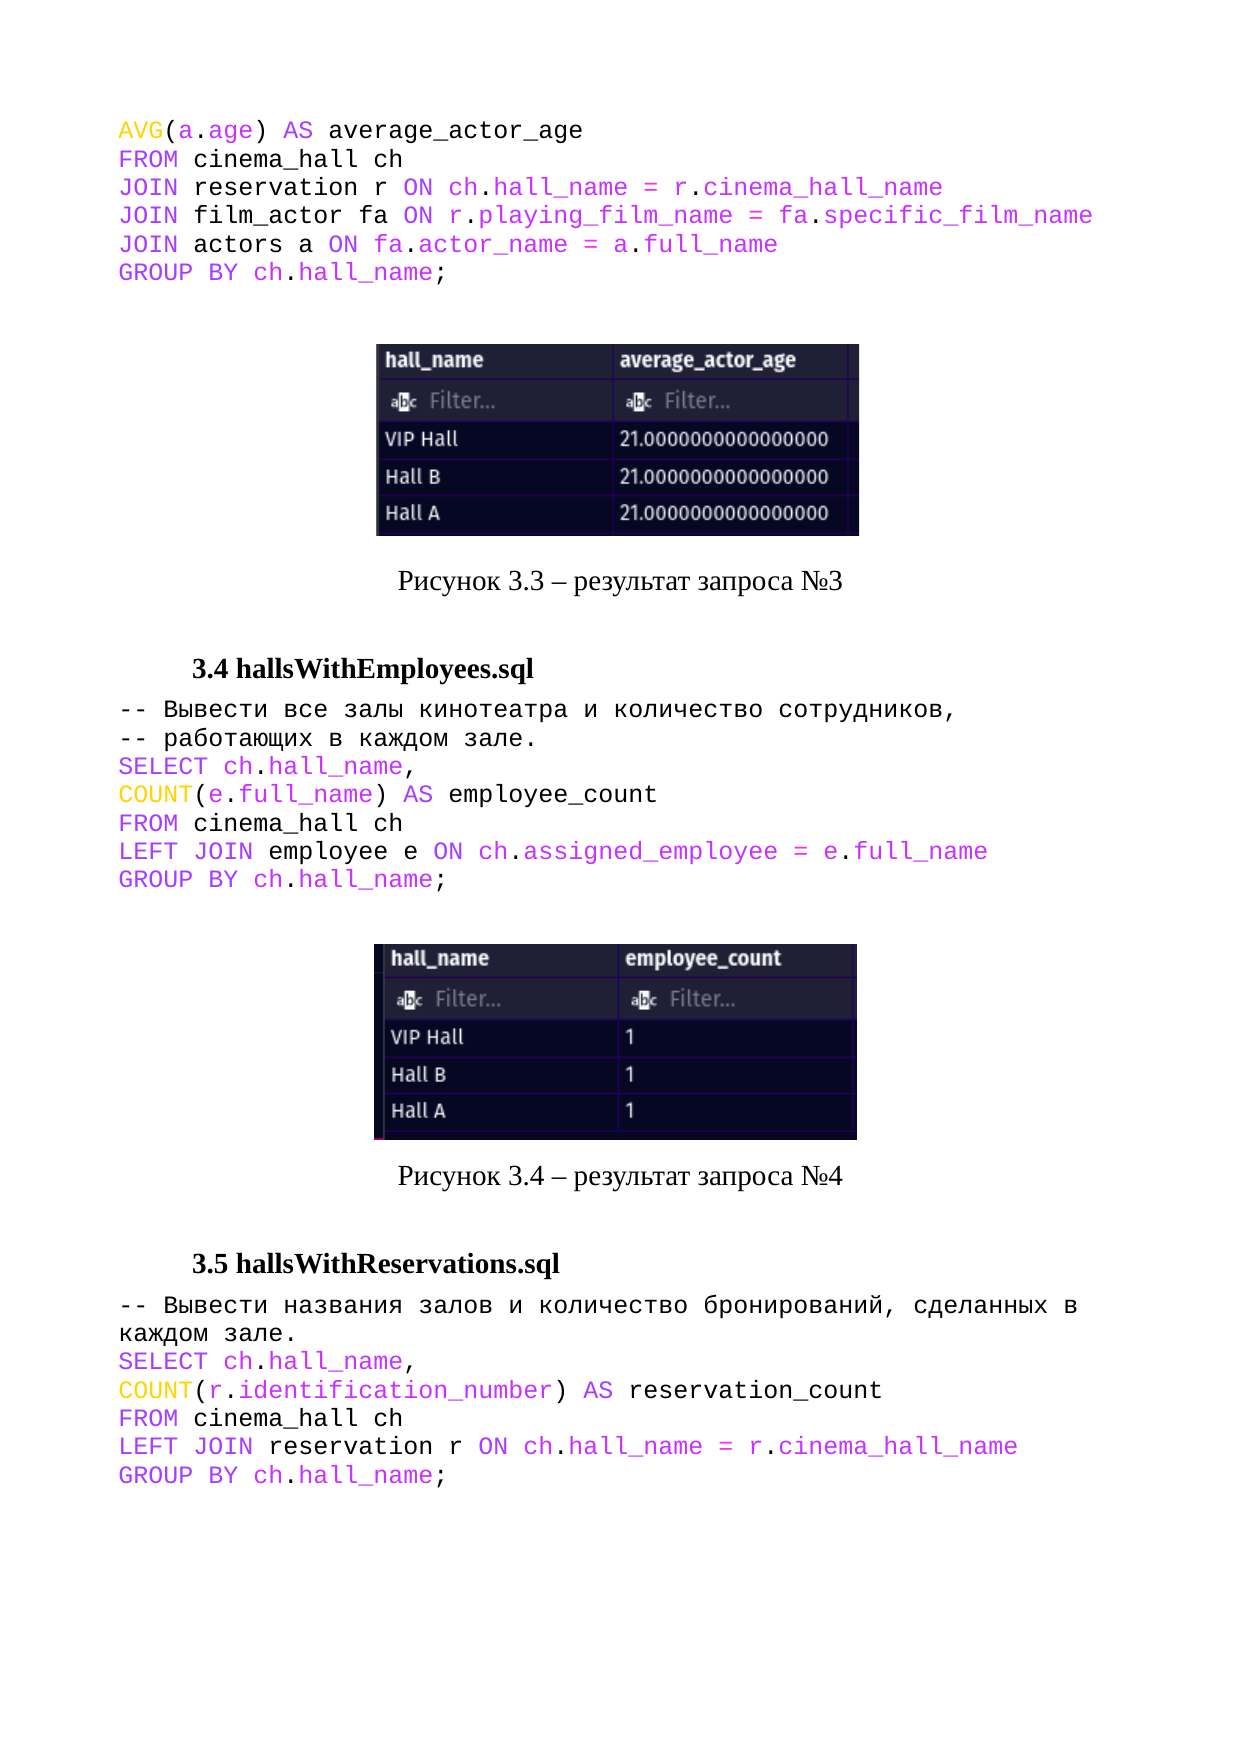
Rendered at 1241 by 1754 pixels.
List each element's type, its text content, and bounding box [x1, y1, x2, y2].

text GROUP BY ch.hall_name; [118, 260, 1122, 288]
subtitle 3.5 hallsWithReservations.sql [118, 1246, 1122, 1280]
text SELECT ch.hall_name, [118, 753, 1122, 782]
text AVG(a.age) AS average_actor_age [118, 118, 1122, 146]
text JOIN reservation r ON ch.hall_name = r.cinema_hall_name [118, 175, 1122, 203]
text -- работающих в каждом зале. [118, 725, 1122, 753]
subtitle 3.4 hallsWithEmployees.sql [118, 651, 1122, 684]
picture [374, 944, 857, 1140]
picture [376, 344, 860, 536]
text FROM cinema_hall ch [118, 810, 1122, 838]
text GROUP BY ch.hall_name; [118, 1462, 1122, 1491]
text LEFT JOIN employee e ON ch.assigned_employee = e.full_name [118, 838, 1122, 867]
text SELECT ch.hall_name, [118, 1349, 1122, 1377]
text FROM cinema_hall ch [118, 146, 1122, 175]
text Рисунок 3.4 – результат запроса №4 [118, 1158, 1122, 1192]
text LEFT JOIN reservation r ON ch.hall_name = r.cinema_hall_name [118, 1434, 1122, 1462]
text Рисунок 3.3 – результат запроса №3 [118, 563, 1122, 596]
text FROM cinema_hall ch [118, 1406, 1122, 1434]
text -- Вывести все залы кинотеатра и количество сотрудников, [118, 697, 1122, 725]
text JOIN actors a ON fa.actor_name = a.full_name [118, 231, 1122, 260]
text COUNT(e.full_name) AS employee_count [118, 782, 1122, 810]
text -- Вывести названия залов и количество бронирований, сделанных в каждом зале. [118, 1292, 1122, 1349]
text GROUP BY ch.hall_name; [118, 867, 1122, 895]
text JOIN film_actor fa ON r.playing_film_name = fa.specific_film_name [118, 203, 1122, 231]
text COUNT(r.identification_number) AS reservation_count [118, 1377, 1122, 1406]
